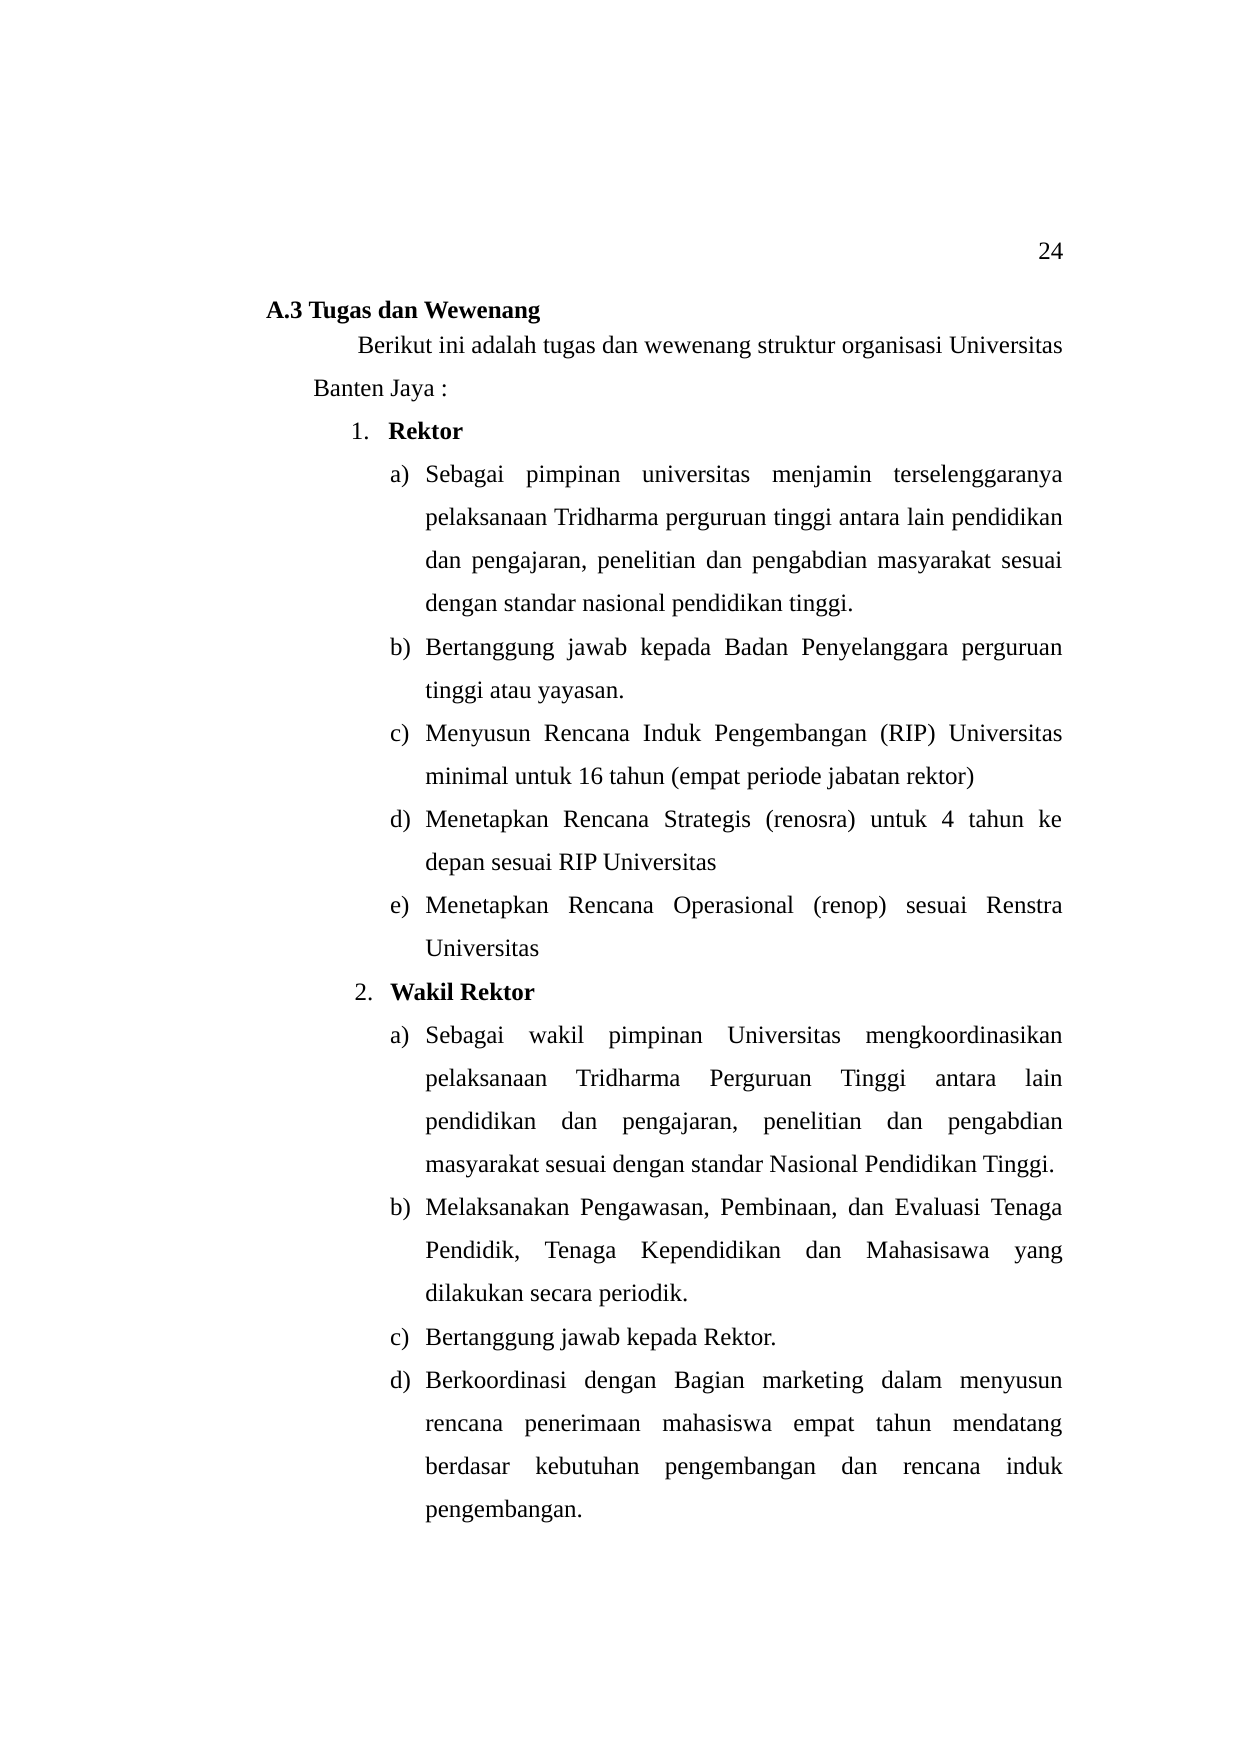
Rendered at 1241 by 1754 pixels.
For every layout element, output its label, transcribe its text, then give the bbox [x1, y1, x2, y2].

list Menyusun Rencana Induk Pengembangan (RIP) Universitas minimal untuk 16 tahun (empat periode jabatan rektor) [390, 718, 1063, 790]
list Bertanggung jawab kepada Badan Penyelanggara perguruan tinggi atau yayasan. [390, 632, 1063, 703]
list Rektor [351, 416, 1063, 445]
list Menetapkan Rencana Operasional (renop) sesuai Renstra Universitas [390, 890, 1063, 962]
list Bertanggung jawab kepada Rektor. [390, 1322, 1063, 1350]
list Sebagai wakil pimpinan Universitas mengkoordinasikan pelaksanaan Tridharma Perguruan Tinggi antara lain pendidikan dan pengajaran, penelitian dan pengabdian masyarakat sesuai dengan standar Nasional Pendidikan Tinggi. [390, 1020, 1063, 1178]
list Wakil Rektor [354, 977, 1063, 1005]
list Melaksanakan Pengawasan, Pembinaan, dan Evaluasi Tenaga Pendidik, Tenaga Kependidikan dan Mahasisawa yang dilakukan secara periodik. [390, 1192, 1063, 1307]
list Sebagai pimpinan universitas menjamin terselenggaranya pelaksanaan Tridharma perguruan tinggi antara lain pendidikan dan pengajaran, penelitian dan pengabdian masyarakat sesuai dengan standar nasional pendidikan tinggi. [390, 459, 1063, 617]
text A.3 Tugas dan Wewenang [266, 295, 1063, 324]
list Menetapkan Rencana Strategis (renosra) untuk 4 tahun ke depan sesuai RIP Universitas [390, 804, 1063, 876]
list Berkoordinasi dengan Bagian marketing dalam menyusun rencana penerimaan mahasiswa empat tahun mendatang berdasar kebutuhan pengembangan dan rencana induk pengembangan. [390, 1365, 1063, 1523]
text Berikut ini adalah tugas dan wewenang struktur organisasi Universitas Banten Jaya : [313, 330, 1063, 402]
